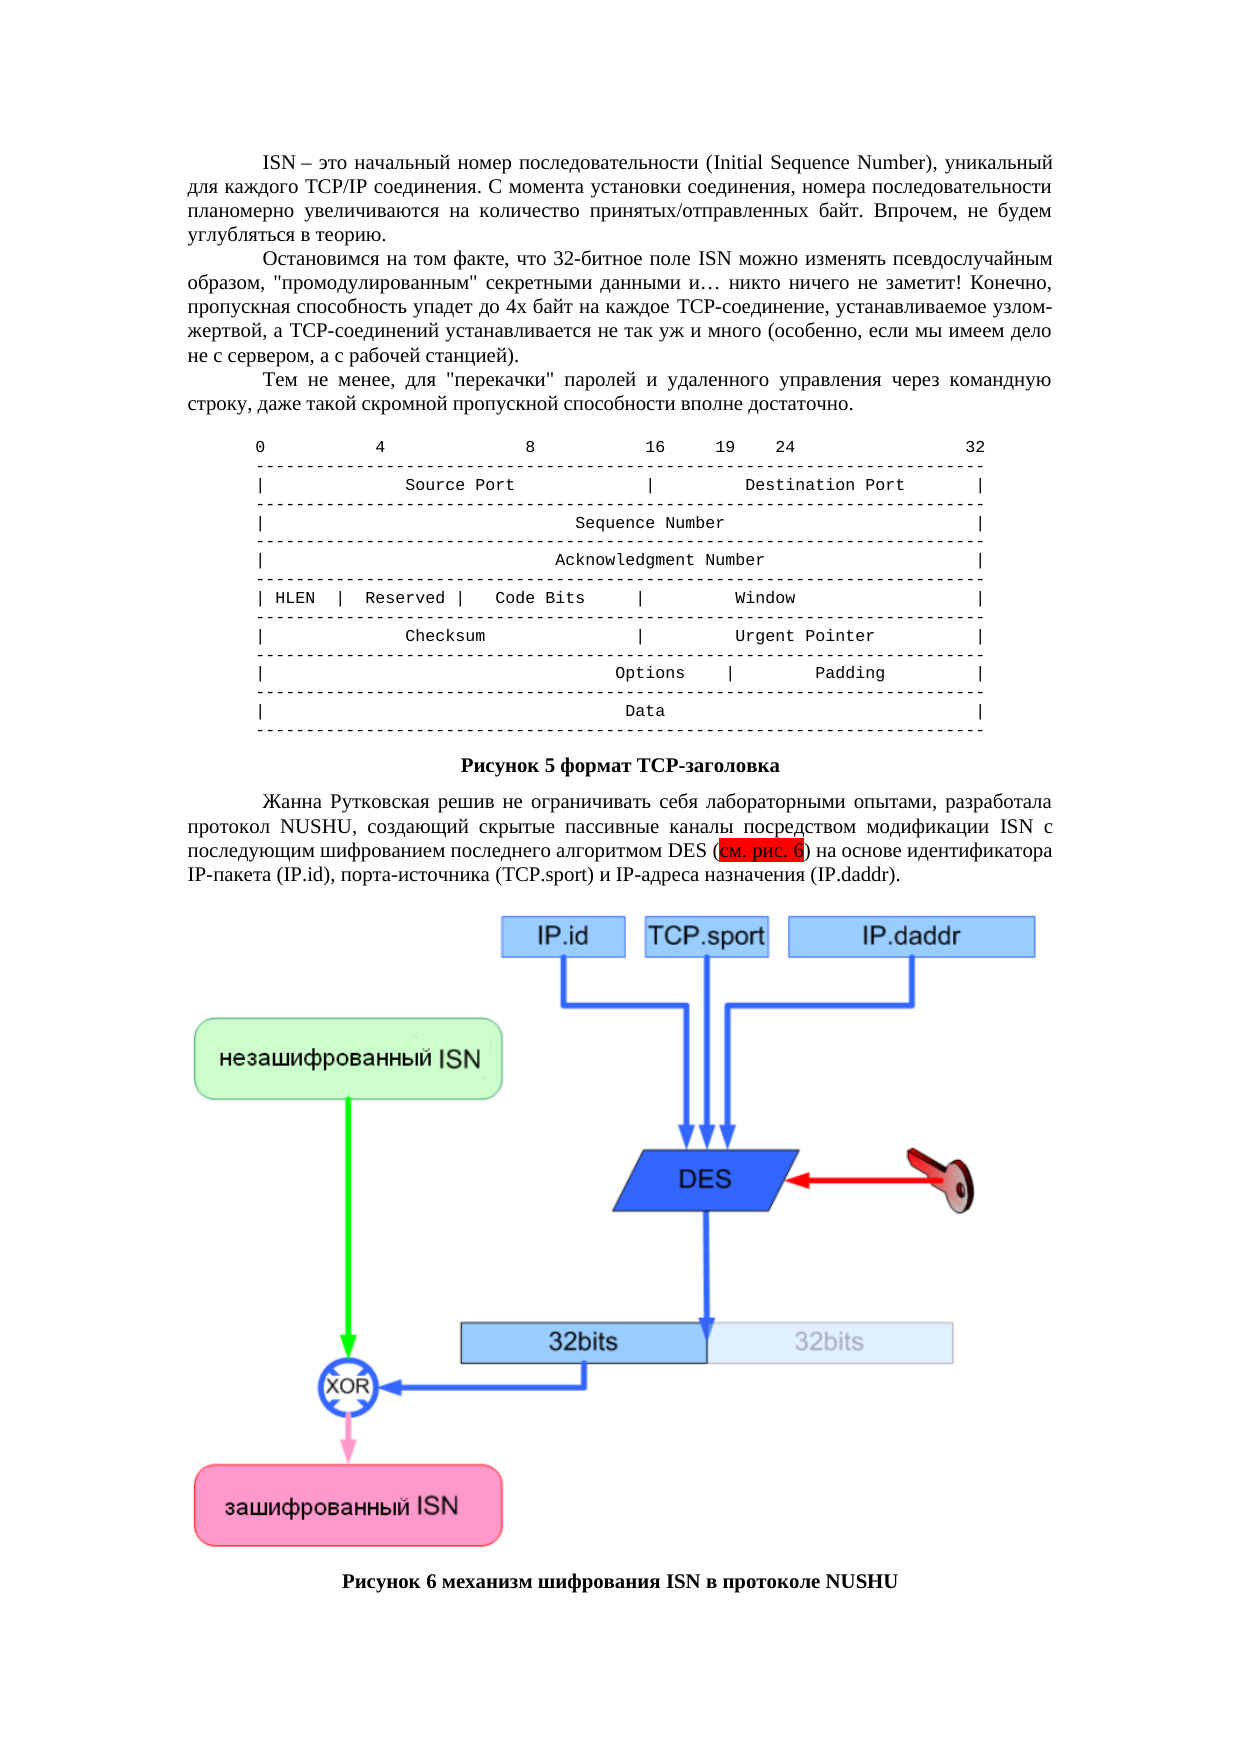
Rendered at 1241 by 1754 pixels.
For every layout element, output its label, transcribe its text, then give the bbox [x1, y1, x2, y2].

text ------------------------------------------------------------------------- [187, 495, 1053, 514]
text | Sequence Number | [187, 514, 1053, 533]
text ------------------------------------------------------------------------- [187, 646, 1053, 665]
text 0 4 8 16 19 24 32 [187, 439, 1053, 458]
picture [187, 910, 1053, 1557]
text ------------------------------------------------------------------------- [187, 533, 1053, 552]
text | Checksum | Urgent Pointer | [187, 627, 1053, 646]
text ------------------------------------------------------------------------- [187, 608, 1053, 627]
text | Source Port | Destination Port | [187, 476, 1053, 495]
text | Options | Padding | [187, 665, 1053, 684]
text | Acknowledgment Number | [187, 552, 1053, 571]
text Тем не менее, для "перекачки" паролей и удаленного управления через командную строку, даже такой скромной пропускной способности вполне достаточно. [187, 367, 1053, 415]
text Остановимся на том факте, что 32-битное поле ISN можно изменять псевдослучайным образом, "промодулированным" секретными данными и… никто ничего не заметит! Конечно, пропускная способность упадет до 4х байт на каждое TCP-соединение, устанавливаемое узлом-жертвой, а TCP-соединений устанавливается не так уж и много (особенно, если мы имеем дело не с сервером, а с рабочей станцией). [187, 246, 1053, 367]
text ------------------------------------------------------------------------- [187, 458, 1053, 476]
text Рисунок 5 формат TCP-заголовка [187, 753, 1053, 777]
text ------------------------------------------------------------------------- [187, 722, 1053, 740]
text | Data | [187, 703, 1053, 722]
text ISN – это начальный номер последовательности (Initial Sequence Number), уникальный для каждого TCP/IP соединения. С момента установки соединения, номера последовательности планомерно увеличиваются на количество принятых/отправленных байт. Впрочем, не будем углубляться в теорию. [187, 150, 1053, 246]
text Жанна Рутковская решив не ограничивать себя лабораторными опытами, разработала протокол NUSHU, создающий скрытые пассивные каналы посредством модификации ISN с последующим шифрованием последнего алгоритмом DES (см. рис. 6) на основе идентификатора IP-пакета (IP.id), порта-источника (TCP.sport) и IP-адреса назначения (IP.daddr). [187, 789, 1053, 886]
text ------------------------------------------------------------------------- [187, 571, 1053, 589]
text | HLEN | Reserved | Code Bits | Window | [187, 589, 1053, 608]
text Рисунок 6 механизм шифрования ISN в протоколе NUSHU [187, 1569, 1053, 1593]
text ------------------------------------------------------------------------- [187, 684, 1053, 703]
